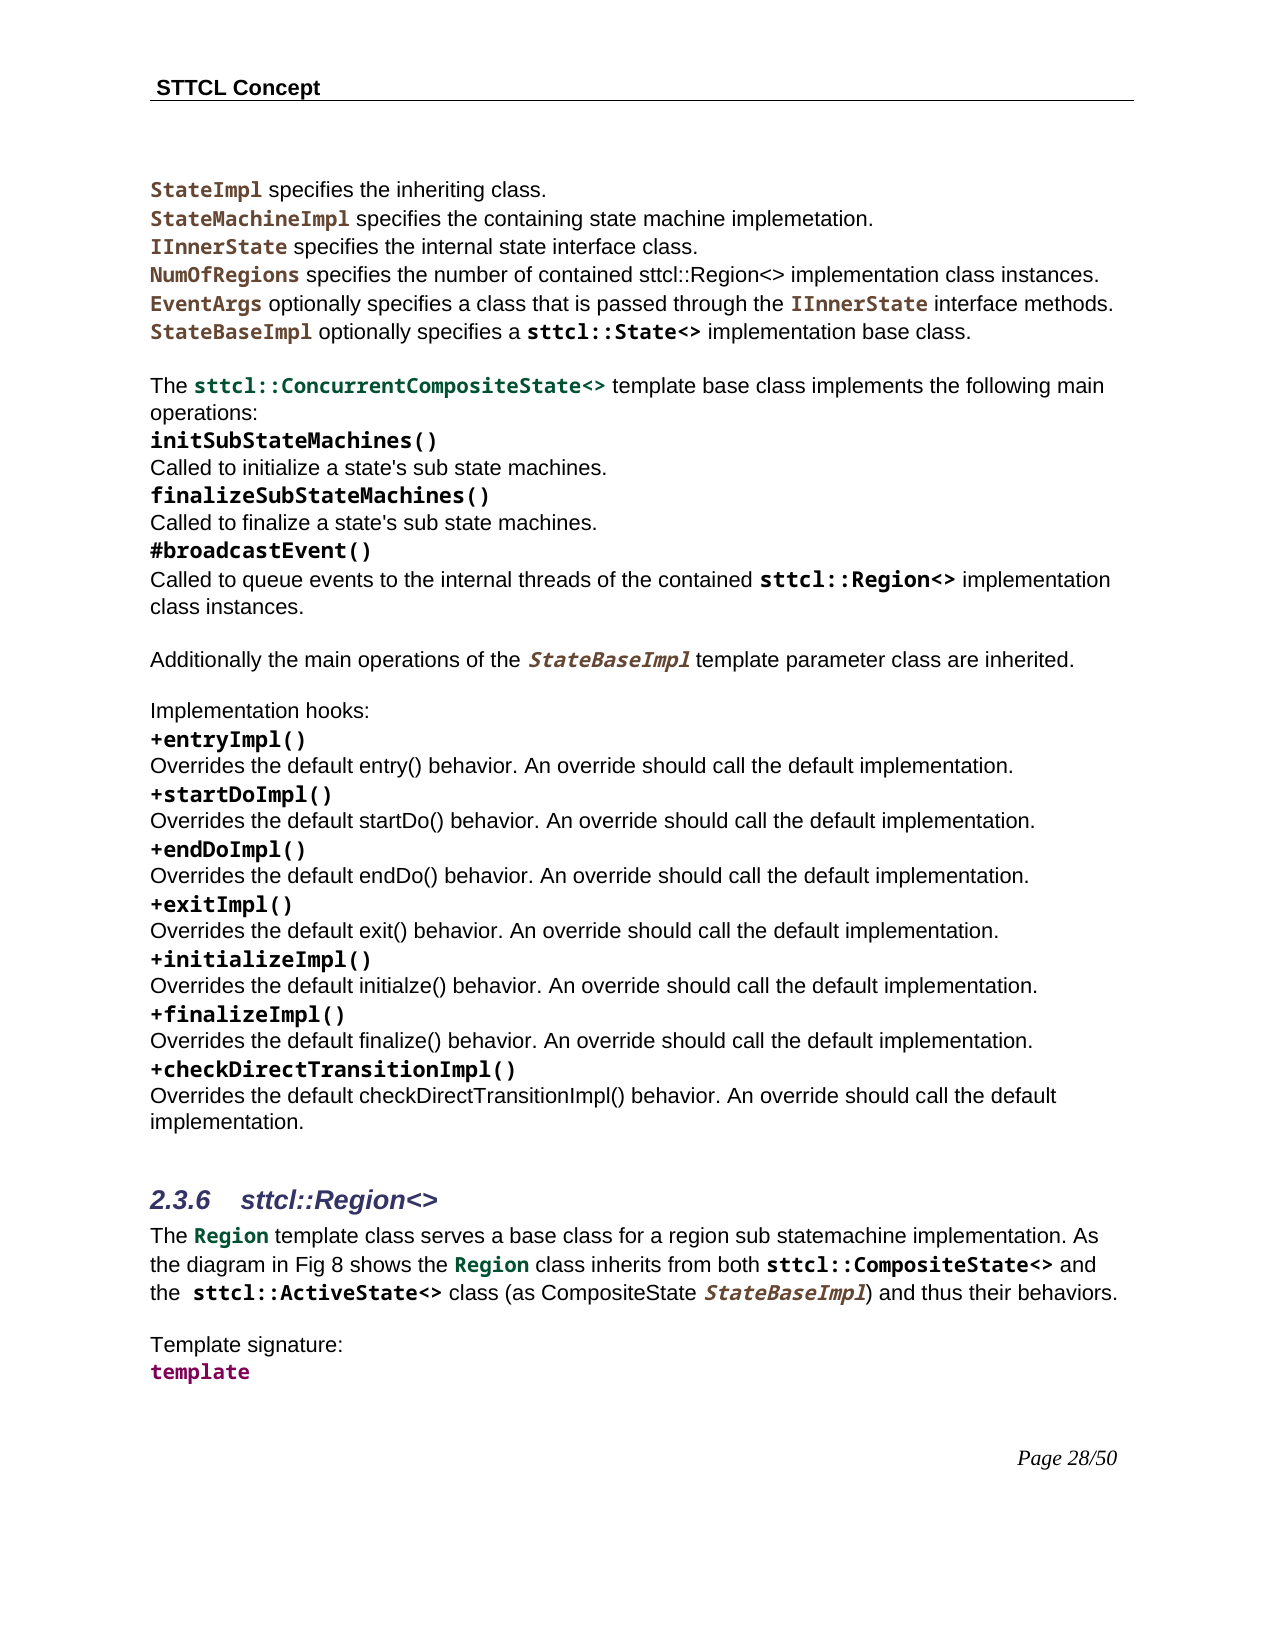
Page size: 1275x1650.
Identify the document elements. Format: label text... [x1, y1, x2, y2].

text Overrides the default checkDirectTransitionImpl() behavior. An override should call the default implementation. [150, 1083, 1125, 1134]
text +startDoImpl() [150, 778, 1125, 808]
text EventArgs optionally specifies a class that is passed through the IInnerState interface methods. [150, 289, 1125, 317]
text The sttcl::ConcurrentCompositeState<> template base class implements the following main operations: [150, 371, 1125, 425]
text +checkDirectTransitionImpl() [150, 1053, 1125, 1083]
text Overrides the default initialze() behavior. An override should call the default implementation. [150, 973, 1125, 998]
text +endDoImpl() [150, 833, 1125, 863]
text finalizeSubStateMachines() [150, 480, 1125, 509]
text +exitImpl() [150, 888, 1125, 918]
text Overrides the default entry() behavior. An override should call the default implementation. [150, 753, 1125, 778]
text Template signature: [150, 1332, 1125, 1357]
text Called to queue events to the internal threads of the contained sttcl::Region<> implementation class instances. [150, 564, 1125, 619]
text +finalizeImpl() [150, 998, 1125, 1028]
text +initializeImpl() [150, 943, 1125, 973]
text #broadcastEvent() [150, 535, 1125, 564]
text Implementation hooks: [150, 698, 1125, 723]
text StateMachineImpl specifies the containing state machine implemetation. [150, 204, 1125, 232]
text Called to finalize a state's sub state machines. [150, 509, 1125, 535]
text Overrides the default endDo() behavior. An override should call the default implementation. [150, 863, 1125, 888]
text Overrides the default startDo() behavior. An override should call the default implementation. [150, 808, 1125, 833]
text NumOfRegions specifies the number of contained sttcl::Region<> implementation class instances. [150, 261, 1125, 289]
text +entryImpl() [150, 723, 1125, 753]
text Overrides the default exit() behavior. An override should call the default implementation. [150, 918, 1125, 943]
text Called to initialize a state's sub state machines. [150, 454, 1125, 480]
text StateImpl specifies the inheriting class. [150, 175, 1125, 204]
subtitle sttcl::Region<> [150, 1184, 1125, 1215]
text template [150, 1357, 1125, 1386]
text IInnerState specifies the internal state interface class. [150, 232, 1125, 261]
text Overrides the default finalize() behavior. An override should call the default implementation. [150, 1028, 1125, 1053]
text The Region template class serves a base class for a region sub statemachine implementation. As the diagram in Fig 8 shows the Region class inherits from both sttcl::CompositeState<> and the sttcl::ActiveState<> class (as CompositeState StateBaseImpl) and thus their behaviors. [150, 1221, 1125, 1307]
text Additionally the main operations of the StateBaseImpl template parameter class are inherited. [150, 645, 1125, 673]
text StateBaseImpl optionally specifies a sttcl::State<> implementation base class. [150, 317, 1125, 346]
text initSubStateMachines() [150, 425, 1125, 454]
